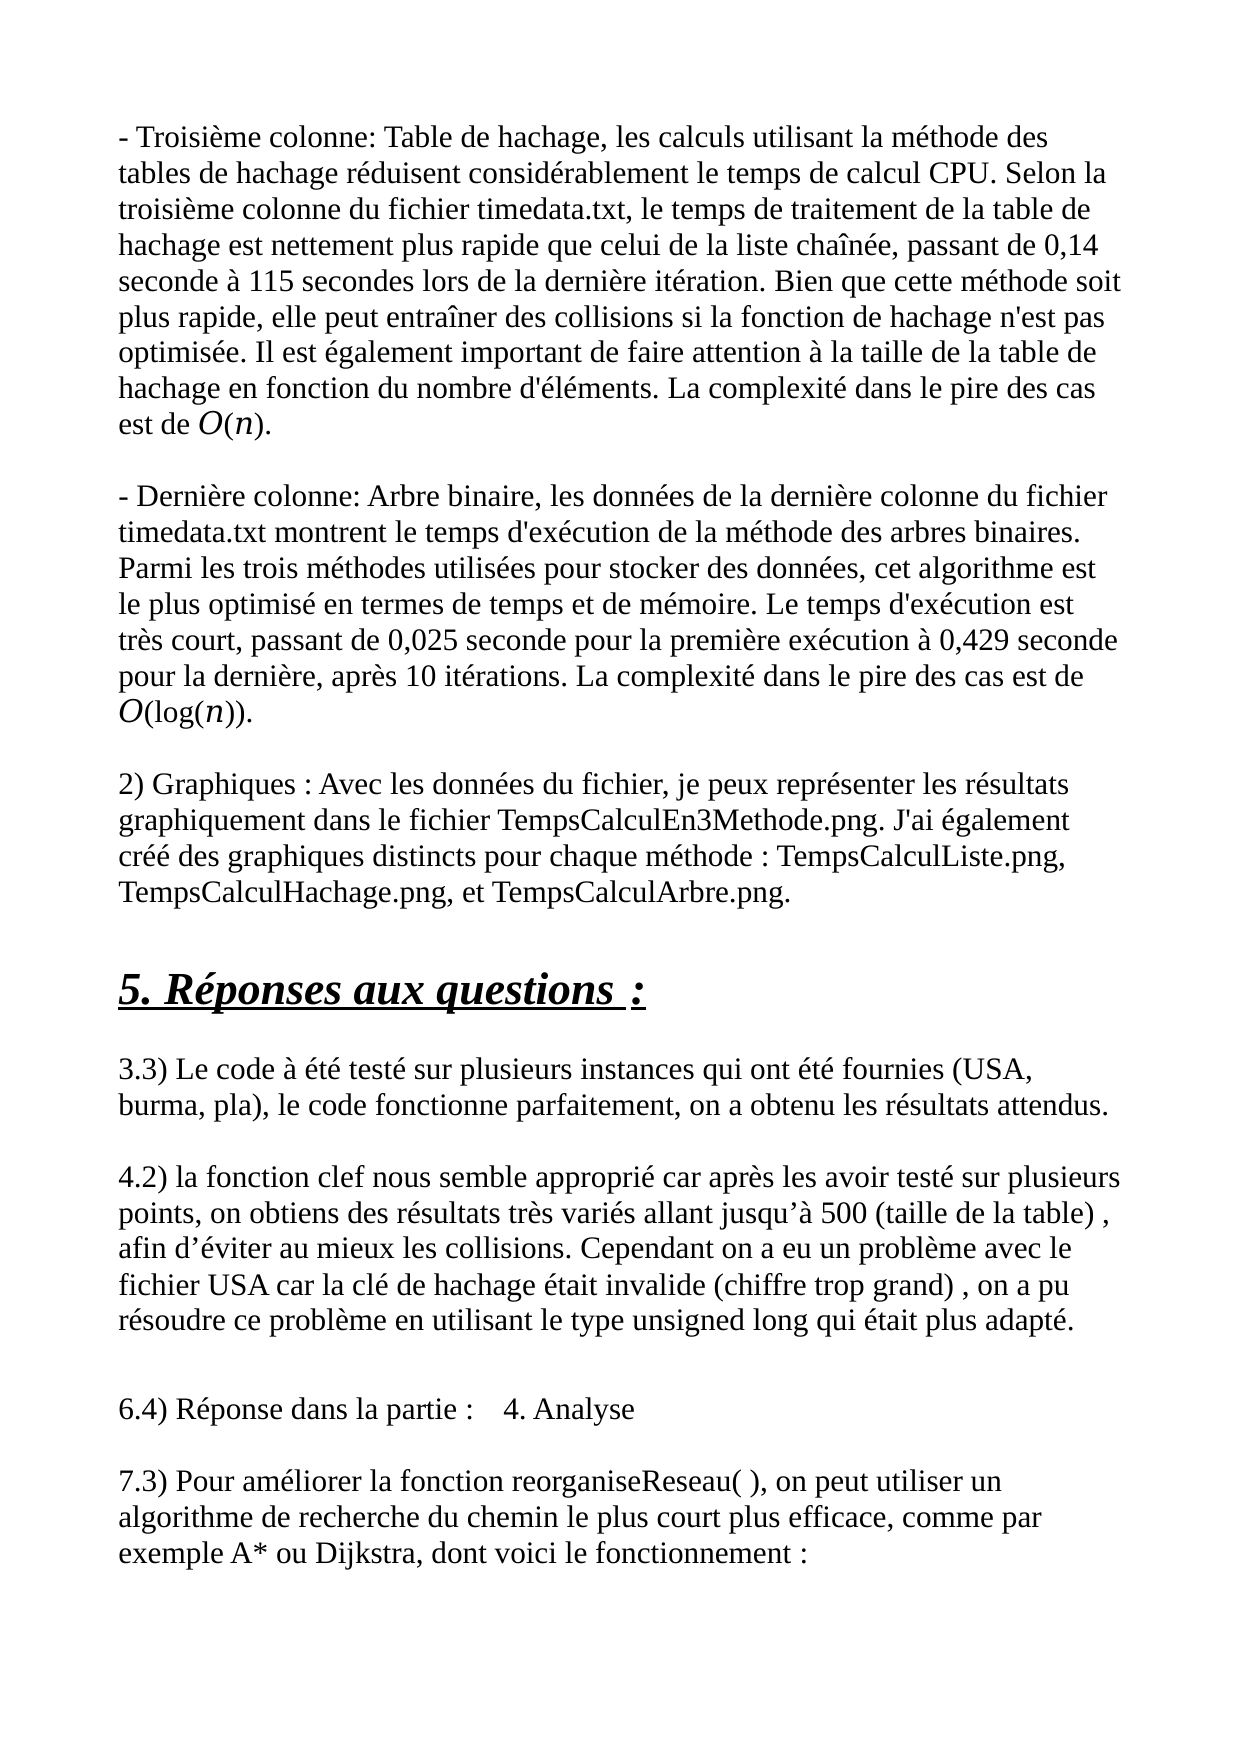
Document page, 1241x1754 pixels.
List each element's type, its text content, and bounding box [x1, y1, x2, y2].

text 4.2) la fonction clef nous semble approprié car après les avoir testé sur plusieurs points, on obtiens des résultats très variés allant jusqu’à 500 (taille de la table) , afin d’éviter au mieux les collisions. Cependant on a eu un problème avec le fichier USA car la clé de hachage était invalide (chiffre trop grand) , on a pu résoudre ce problème en utilisant le type unsigned long qui était plus adapté. [118, 1158, 1122, 1338]
text - Troisième colonne: Table de hachage, les calculs utilisant la méthode des tables de hachage réduisent considérablement le temps de calcul CPU. Selon la troisième colonne du fichier timedata.txt, le temps de traitement de la table de hachage est nettement plus rapide que celui de la liste chaînée, passant de 0,14 seconde à 115 secondes lors de la dernière itération. Bien que cette méthode soit plus rapide, elle peut entraîner des collisions si la fonction de hachage n'est pas optimisée. Il est également important de faire attention à la taille de la table de hachage en fonction du nombre d'éléments. La complexité dans le pire des cas est de 𝑂(𝑛). [118, 118, 1122, 442]
text 3.3) Le code à été testé sur plusieurs instances qui ont été fournies (USA, burma, pla), le code fonctionne parfaitement, on a obtenu les résultats attendus. [118, 1050, 1122, 1122]
text - Dernière colonne: Arbre binaire, les données de la dernière colonne du fichier timedata.txt montrent le temps d'exécution de la méthode des arbres binaires. Parmi les trois méthodes utilisées pour stocker des données, cet algorithme est le plus optimisé en termes de temps et de mémoire. Le temps d'exécution est très court, passant de 0,025 seconde pour la première exécution à 0,429 seconde pour la dernière, après 10 itérations. La complexité dans le pire des cas est de 𝑂(log⁡(𝑛)). [118, 477, 1122, 729]
text 5. Réponses aux questions : [118, 961, 1122, 1014]
text 6.4) Réponse dans la partie : 4. Analyse [118, 1390, 1122, 1426]
text 2) Graphiques : Avec les données du fichier, je peux représenter les résultats graphiquement dans le fichier TempsCalculEn3Methode.png. J'ai également créé des graphiques distincts pour chaque méthode : TempsCalculListe.png, TempsCalculHachage.png, et TempsCalculArbre.png. [118, 765, 1122, 909]
text 7.3) Pour améliorer la fonction reorganiseReseau( ), on peut utiliser un algorithme de recherche du chemin le plus court plus efficace, comme par exemple A* ou Dijkstra, dont voici le fonctionnement : [118, 1462, 1122, 1570]
